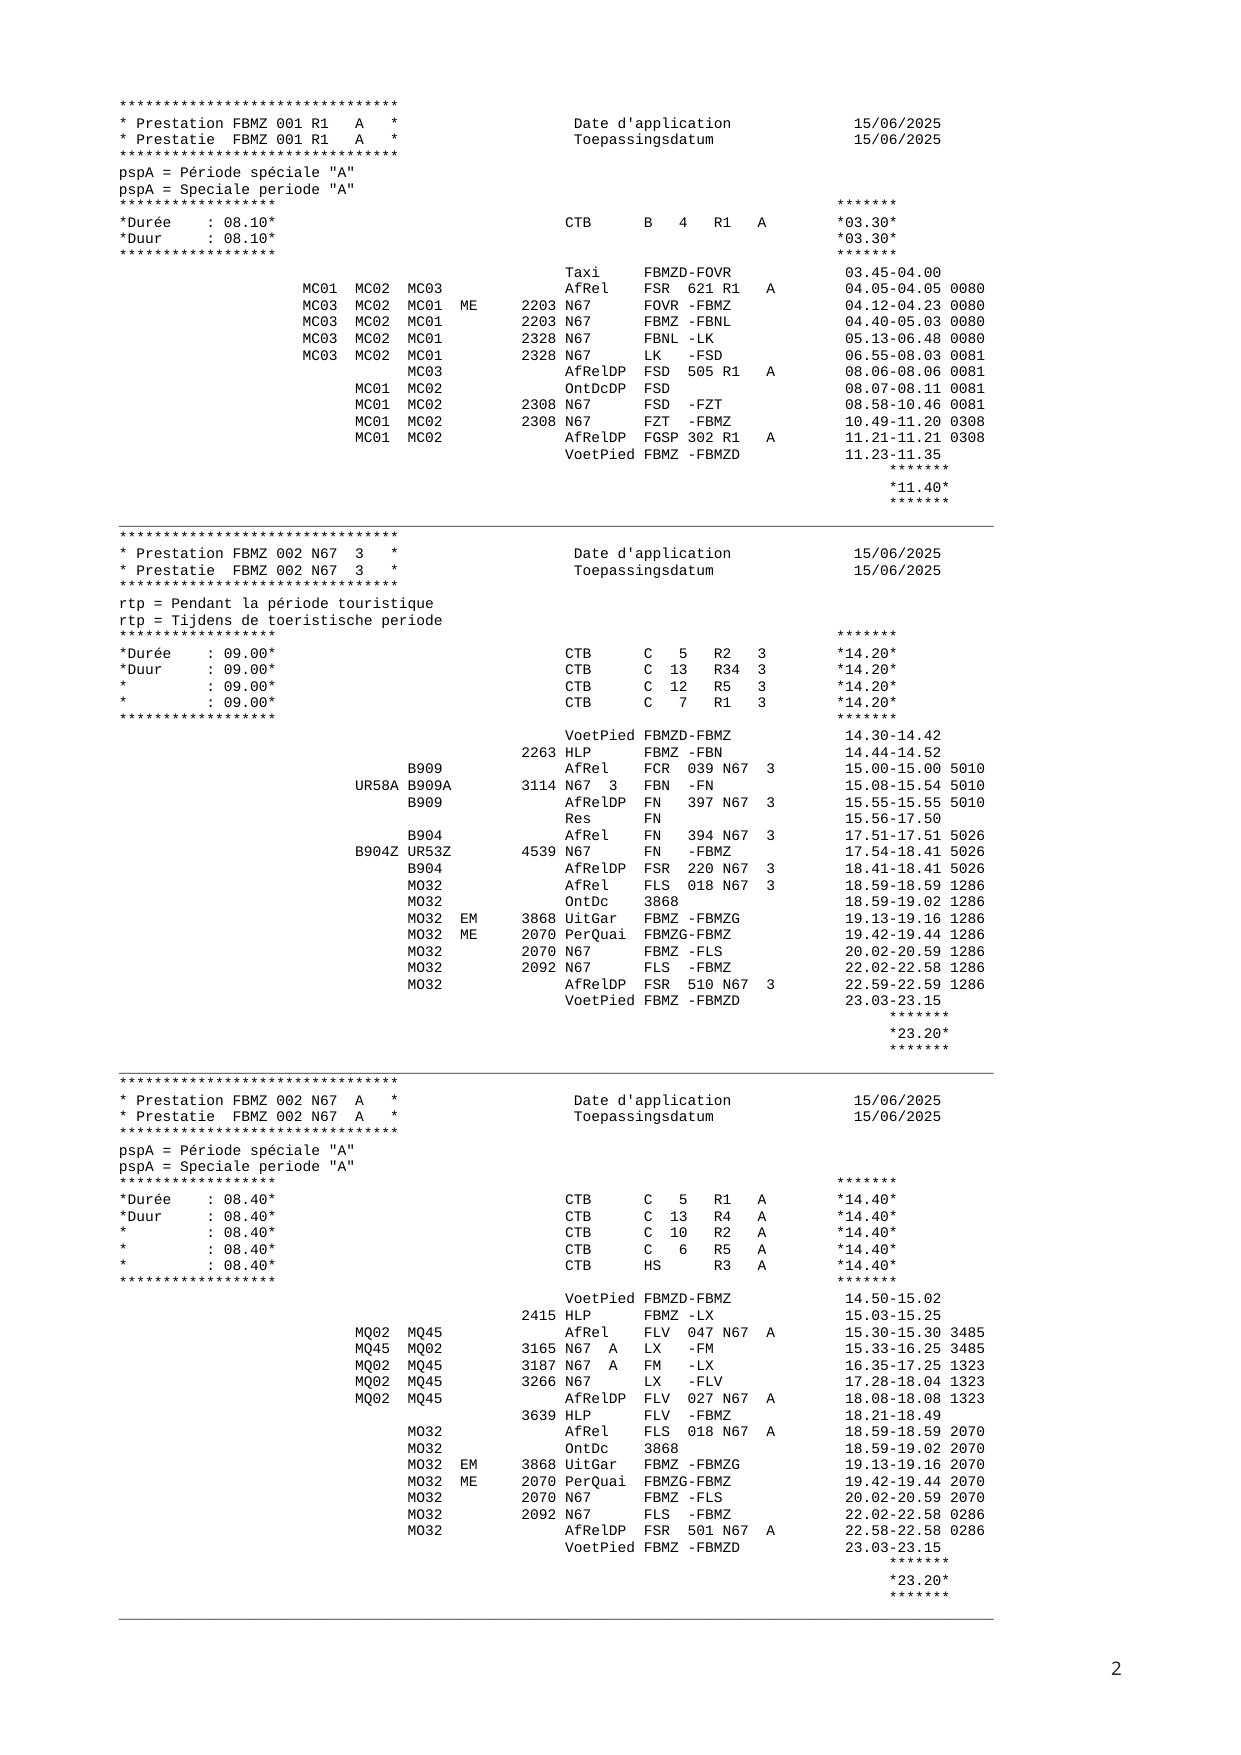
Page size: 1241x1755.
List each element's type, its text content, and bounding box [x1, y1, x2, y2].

text ******************************** * Prestation FBMZ 002 N67 A * Date d'application 15/06/2025 * Prestatie FBMZ 002 N67 A * Toepassingsdatum 15/06/2025 ******************************** pspA = Période spéciale "A" pspA = Speciale periode "A" ****************** ******* *Durée : 08.40* CTB C 5 R1 A *14.40* *Duur : 08.40* CTB C 13 R4 A *14.40* * : 08.40* CTB C 10 R2 A *14.40* * : 08.40* CTB C 6 R5 A *14.40* * : 08.40* CTB HS R3 A *14.40* ****************** ******* VoetPied FBMZD-FBMZ 14.50-15.02 2415 HLP FBMZ -LX 15.03-15.25 MQ02 MQ45 AfRel FLV 047 N67 A 15.30-15.30 3485 MQ45 MQ02 3165 N67 A LX -FM 15.33-16.25 3485 MQ02 MQ45 3187 N67 A FM -LX 16.35-17.25 1323 MQ02 MQ45 3266 N67 LX -FLV 17.28-18.04 1323 MQ02 MQ45 AfRelDP FLV 027 N67 A 18.08-18.08 1323 3639 HLP FLV -FBMZ 18.21-18.49 MO32 AfRel FLS 018 N67 A 18.59-18.59 2070 MO32 OntDc 3868 18.59-19.02 2070 MO32 EM 3868 UitGar FBMZ -FBMZG 19.13-19.16 2070 MO32 ME 2070 PerQuai FBMZG-FBMZ 19.42-19.44 2070 MO32 2070 N67 FBMZ -FLS 20.02-20.59 2070 MO32 2092 N67 FLS -FBMZ 22.02-22.58 0286 MO32 AfRelDP FSR 501 N67 A 22.58-22.58 0286 VoetPied FBMZ -FBMZD 23.03-23.15 ******* *23.20* ******* ____________________________________________________________________________________________________ [119, 1076, 1122, 1623]
text ******************************** * Prestation FBMZ 001 R1 A * Date d'application 15/06/2025 * Prestatie FBMZ 001 R1 A * Toepassingsdatum 15/06/2025 ******************************** pspA = Période spéciale "A" pspA = Speciale periode "A" ****************** ******* *Durée : 08.10* CTB B 4 R1 A *03.30* *Duur : 08.10* *03.30* ****************** ******* Taxi FBMZD-FOVR 03.45-04.00 MC01 MC02 MC03 AfRel FSR 621 R1 A 04.05-04.05 0080 MC03 MC02 MC01 ME 2203 N67 FOVR -FBMZ 04.12-04.23 0080 MC03 MC02 MC01 2203 N67 FBMZ -FBNL 04.40-05.03 0080 MC03 MC02 MC01 2328 N67 FBNL -LK 05.13-06.48 0080 MC03 MC02 MC01 2328 N67 LK -FSD 06.55-08.03 0081 MC03 AfRelDP FSD 505 R1 A 08.06-08.06 0081 MC01 MC02 OntDcDP FSD 08.07-08.11 0081 MC01 MC02 2308 N67 FSD -FZT 08.58-10.46 0081 MC01 MC02 2308 N67 FZT -FBMZ 10.49-11.20 0308 MC01 MC02 AfRelDP FGSP 302 R1 A 11.21-11.21 0308 VoetPied FBMZ -FBMZD 11.23-11.35 ******* *11.40* ******* ____________________________________________________________________________________________________ [119, 99, 1122, 530]
text ******************************** * Prestation FBMZ 002 N67 3 * Date d'application 15/06/2025 * Prestatie FBMZ 002 N67 3 * Toepassingsdatum 15/06/2025 ******************************** rtp = Pendant la période touristique rtp = Tijdens de toeristische periode ****************** ******* *Durée : 09.00* CTB C 5 R2 3 *14.20* *Duur : 09.00* CTB C 13 R34 3 *14.20* * : 09.00* CTB C 12 R5 3 *14.20* * : 09.00* CTB C 7 R1 3 *14.20* ****************** ******* VoetPied FBMZD-FBMZ 14.30-14.42 2263 HLP FBMZ -FBN 14.44-14.52 B909 AfRel FCR 039 N67 3 15.00-15.00 5010 UR58A B909A 3114 N67 3 FBN -FN 15.08-15.54 5010 B909 AfRelDP FN 397 N67 3 15.55-15.55 5010 Res FN 15.56-17.50 B904 AfRel FN 394 N67 3 17.51-17.51 5026 B904Z UR53Z 4539 N67 FN -FBMZ 17.54-18.41 5026 B904 AfRelDP FSR 220 N67 3 18.41-18.41 5026 MO32 AfRel FLS 018 N67 3 18.59-18.59 1286 MO32 OntDc 3868 18.59-19.02 1286 MO32 EM 3868 UitGar FBMZ -FBMZG 19.13-19.16 1286 MO32 ME 2070 PerQuai FBMZG-FBMZ 19.42-19.44 1286 MO32 2070 N67 FBMZ -FLS 20.02-20.59 1286 MO32 2092 N67 FLS -FBMZ 22.02-22.58 1286 MO32 AfRelDP FSR 510 N67 3 22.59-22.59 1286 VoetPied FBMZ -FBMZD 23.03-23.15 ******* *23.20* ******* ____________________________________________________________________________________________________ [119, 530, 1122, 1076]
